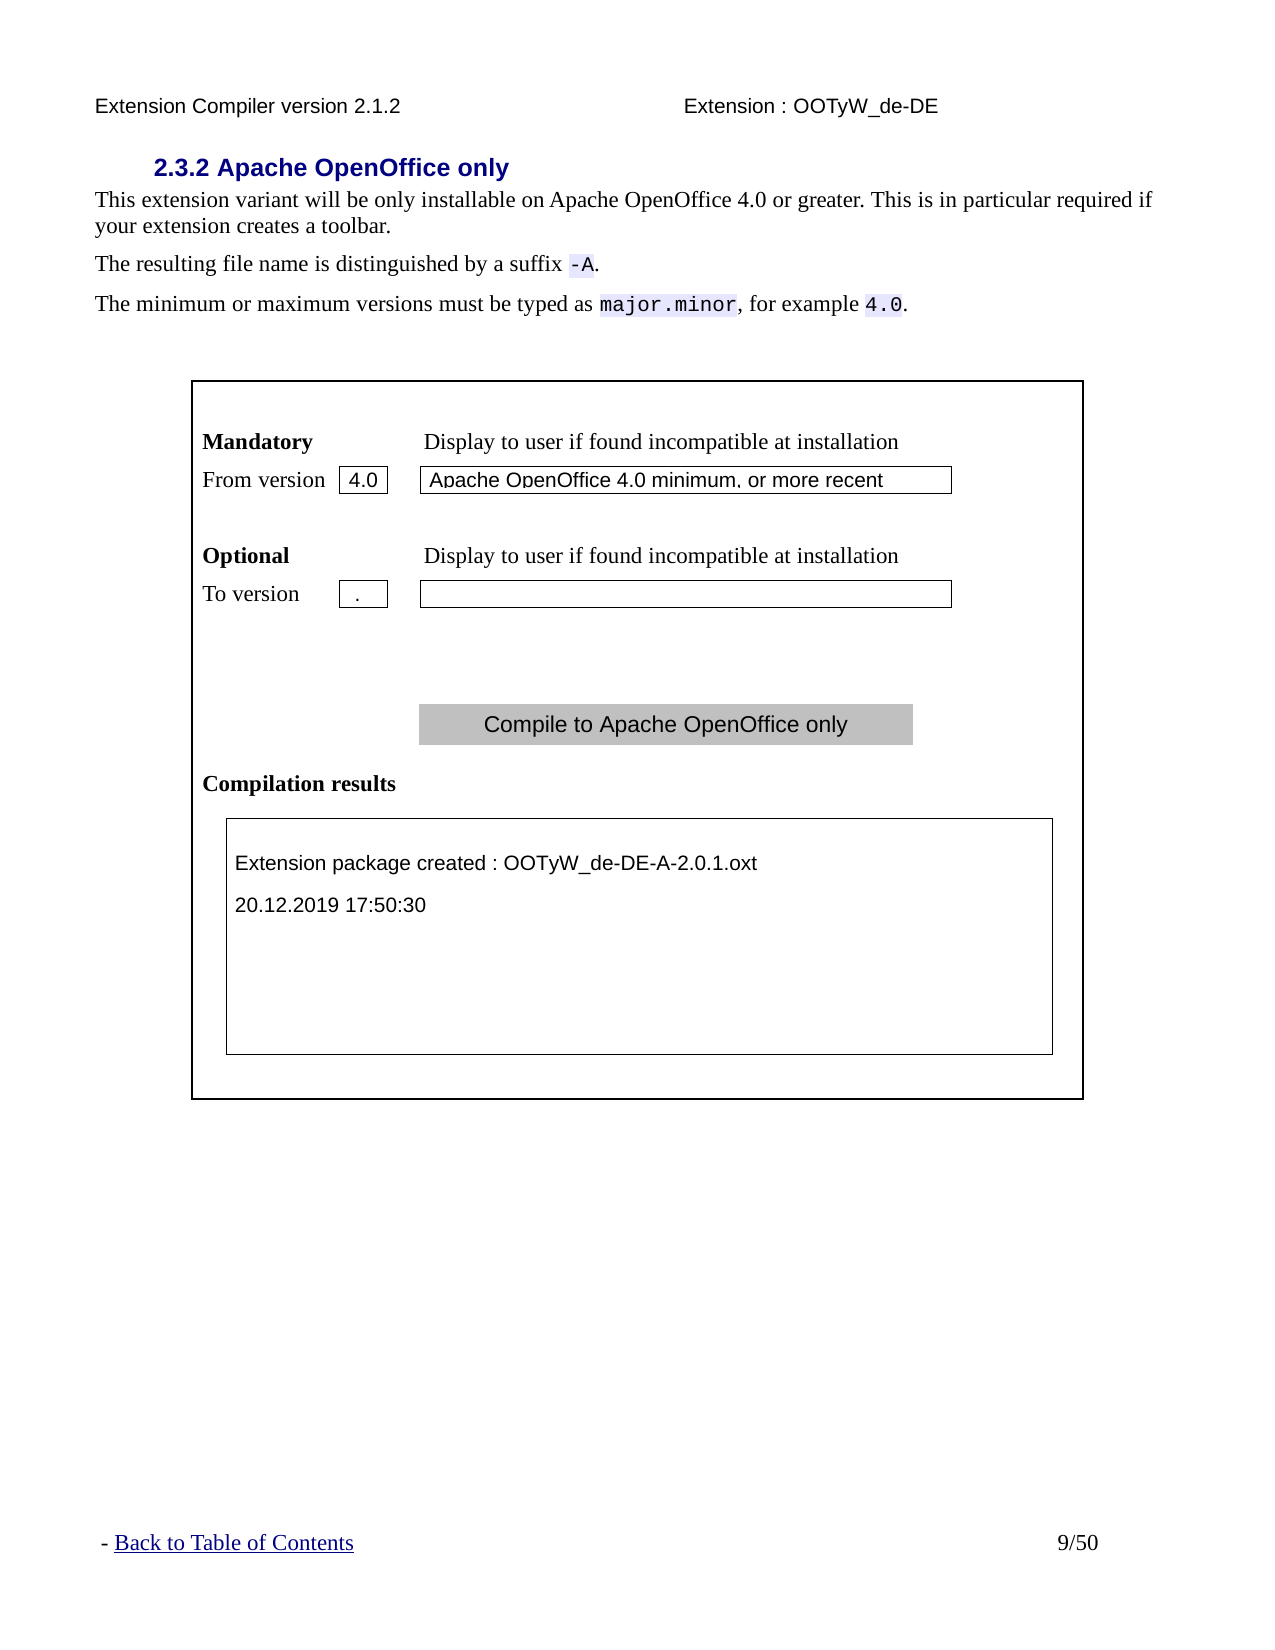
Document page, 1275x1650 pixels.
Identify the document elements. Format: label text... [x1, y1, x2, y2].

text From version [202, 467, 339, 492]
text [388, 467, 420, 492]
text The minimum or maximum versions must be typed as major.minor, for example 4.0. [94, 290, 1181, 317]
text [952, 467, 1073, 492]
text Optional Display to user if found incompatible at installation [202, 543, 1073, 568]
text [952, 581, 1073, 606]
text This extension variant will be only installable on Apache OpenOffice 4.0 or greater. This is in particular required if your extension creates a toolbar. [94, 187, 1181, 238]
text The resulting file name is distinguished by a suffix -A. [94, 251, 1181, 278]
text [388, 581, 420, 606]
subtitle Apache OpenOffice only [153, 153, 1181, 181]
text Mandatory Display to user if found incompatible at installation [202, 429, 1073, 454]
text To version [202, 581, 339, 606]
text Compilation results [202, 771, 1073, 796]
